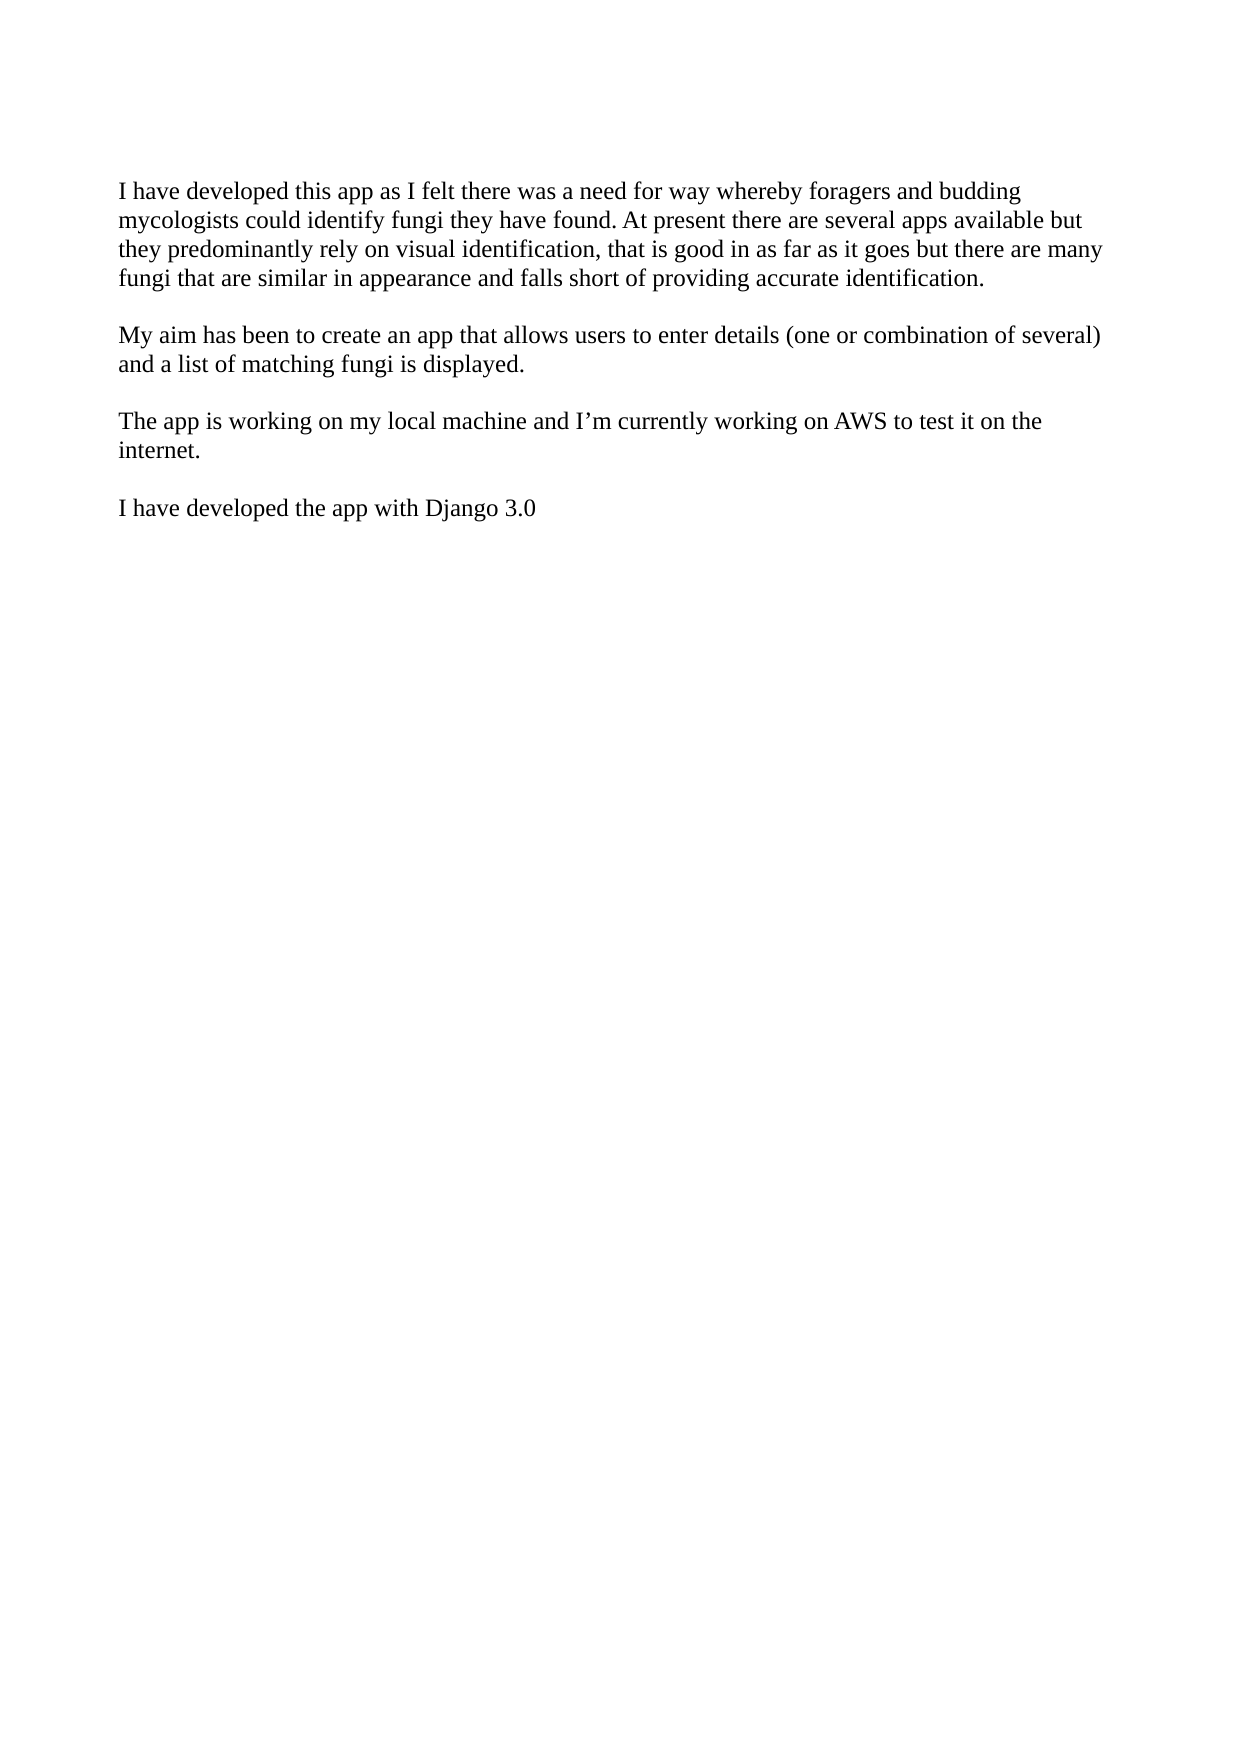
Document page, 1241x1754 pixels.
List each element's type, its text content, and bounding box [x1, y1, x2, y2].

text My aim has been to create an app that allows users to enter details (one or combination of several) and a list of matching fungi is displayed. [118, 320, 1122, 378]
text I have developed this app as I felt there was a need for way whereby foragers and budding mycologists could identify fungi they have found. At present there are several apps available but they predominantly rely on visual identification, that is good in as far as it goes but there are many fungi that are similar in appearance and falls short of providing accurate identification. [118, 176, 1122, 291]
text I have developed the app with Django 3.0 [118, 493, 1122, 521]
text The app is working on my local machine and I’m currently working on AWS to test it on the internet. [118, 406, 1122, 464]
